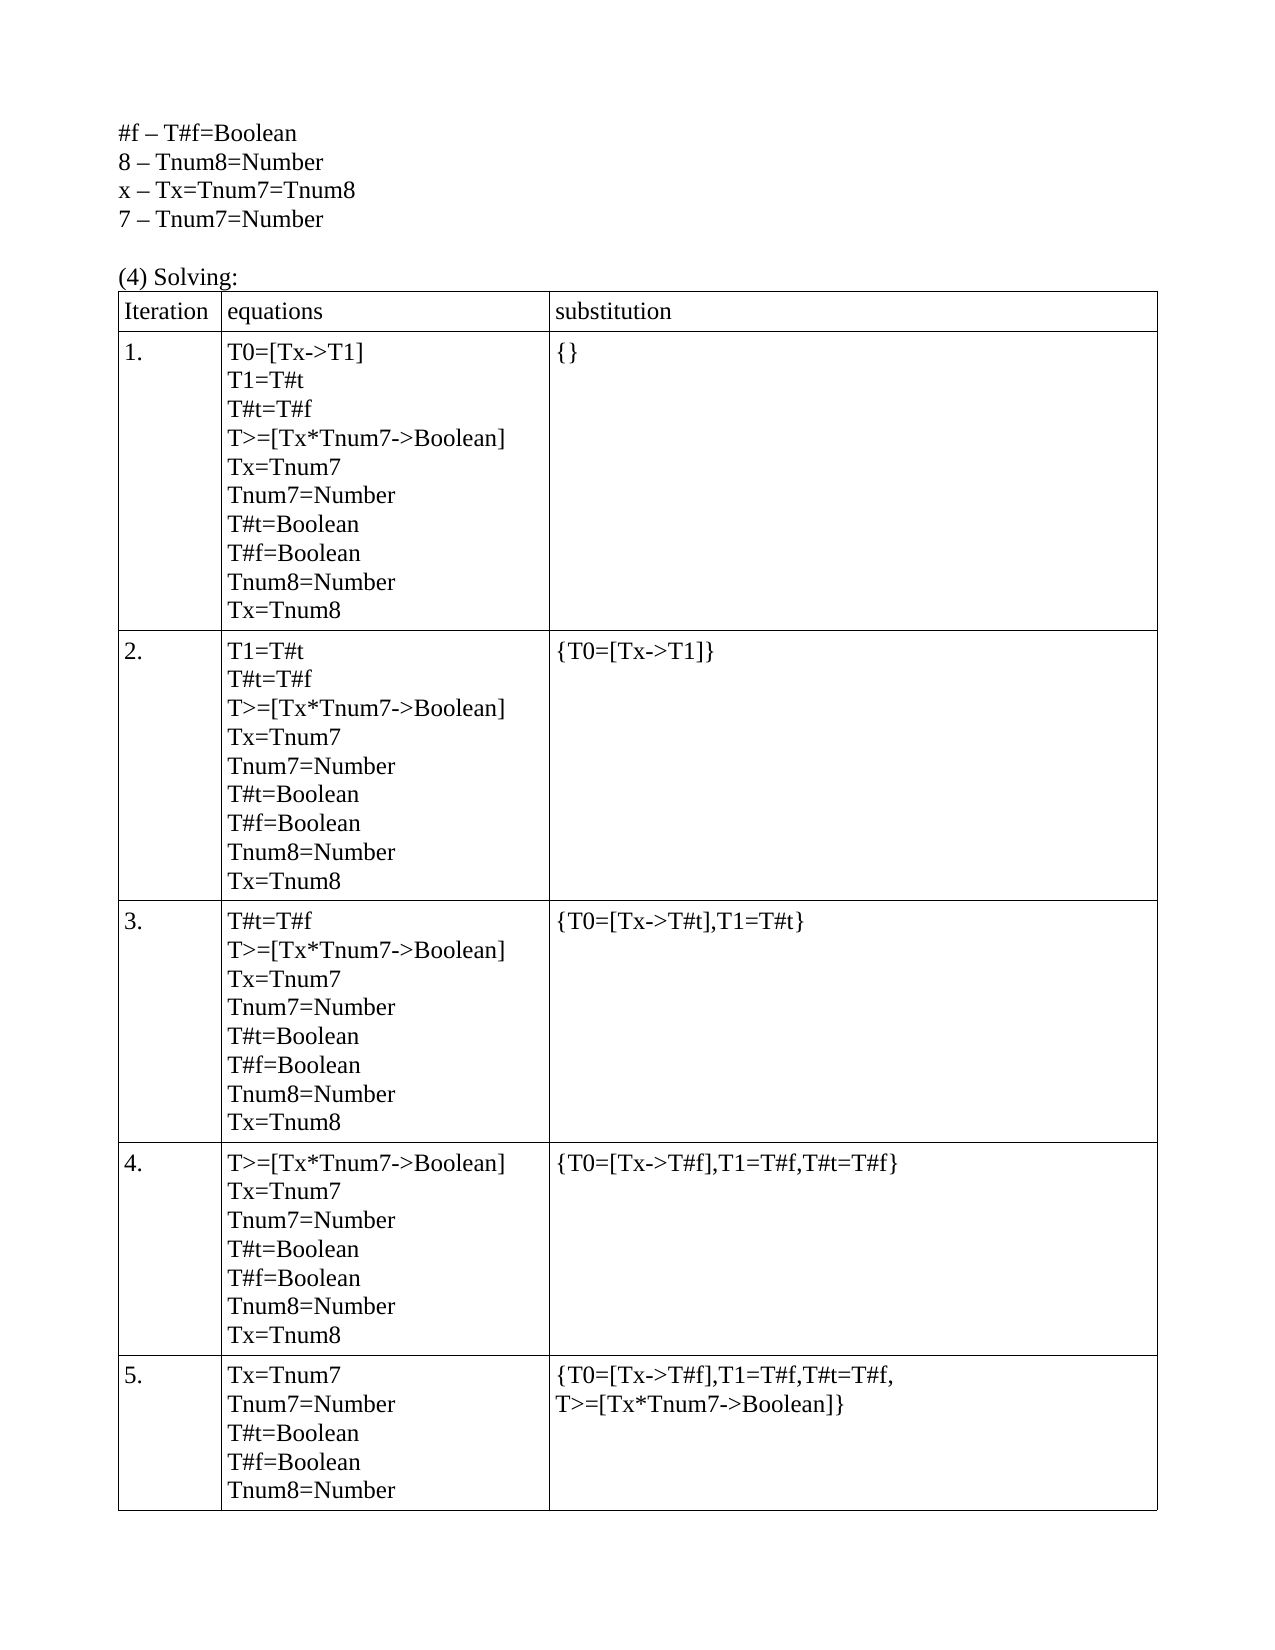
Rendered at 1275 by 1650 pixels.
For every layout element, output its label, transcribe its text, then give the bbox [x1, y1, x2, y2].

text x – Tx=Tnum7=Tnum8 [118, 176, 1157, 204]
table_cell T#t=T#f T>=[Tx*Tnum7->Boolean] Tx=Tnum7 Tnum7=Number T#t=Boolean T#f=Boolean Tnum8=Number Tx=Tnum8 [222, 901, 549, 1142]
table_cell 2. [119, 631, 221, 900]
table_cell 5. [119, 1356, 221, 1510]
table_cell {T0=[Tx->T1]} [550, 631, 1157, 900]
text #f – T#f=Boolean [118, 118, 1157, 147]
text (4) Solving: [118, 262, 1157, 291]
text 8 – Tnum8=Number [118, 147, 1157, 176]
table_cell {T0=[Tx->T#f],T1=T#f,T#t=T#f} [550, 1143, 1157, 1355]
table_cell 4. [119, 1143, 221, 1355]
table_cell Tx=Tnum7 Tnum7=Number T#t=Boolean T#f=Boolean Tnum8=Number [222, 1356, 549, 1510]
text 7 – Tnum7=Number [118, 204, 1157, 233]
table_cell 3. [119, 901, 221, 1142]
table_cell T0=[Tx->T1] T1=T#t T#t=T#f T>=[Tx*Tnum7->Boolean] Tx=Tnum7 Tnum7=Number T#t=Boolean T#f=Boolean Tnum8=Number Tx=Tnum8 [222, 332, 549, 630]
table_header Iteration [119, 292, 221, 331]
table_cell 1. [119, 332, 221, 630]
table_header substitution [550, 292, 1157, 331]
table_cell {T0=[Tx->T#t],T1=T#t} [550, 901, 1157, 1142]
table_cell {} [550, 332, 1157, 630]
table_header equations [222, 292, 549, 331]
table_cell T>=[Tx*Tnum7->Boolean] Tx=Tnum7 Tnum7=Number T#t=Boolean T#f=Boolean Tnum8=Number Tx=Tnum8 [222, 1143, 549, 1355]
table_cell T1=T#t T#t=T#f T>=[Tx*Tnum7->Boolean] Tx=Tnum7 Tnum7=Number T#t=Boolean T#f=Boolean Tnum8=Number Tx=Tnum8 [222, 631, 549, 900]
table_cell {T0=[Tx->T#f],T1=T#f,T#t=T#f, T>=[Tx*Tnum7->Boolean]} [550, 1356, 1157, 1510]
